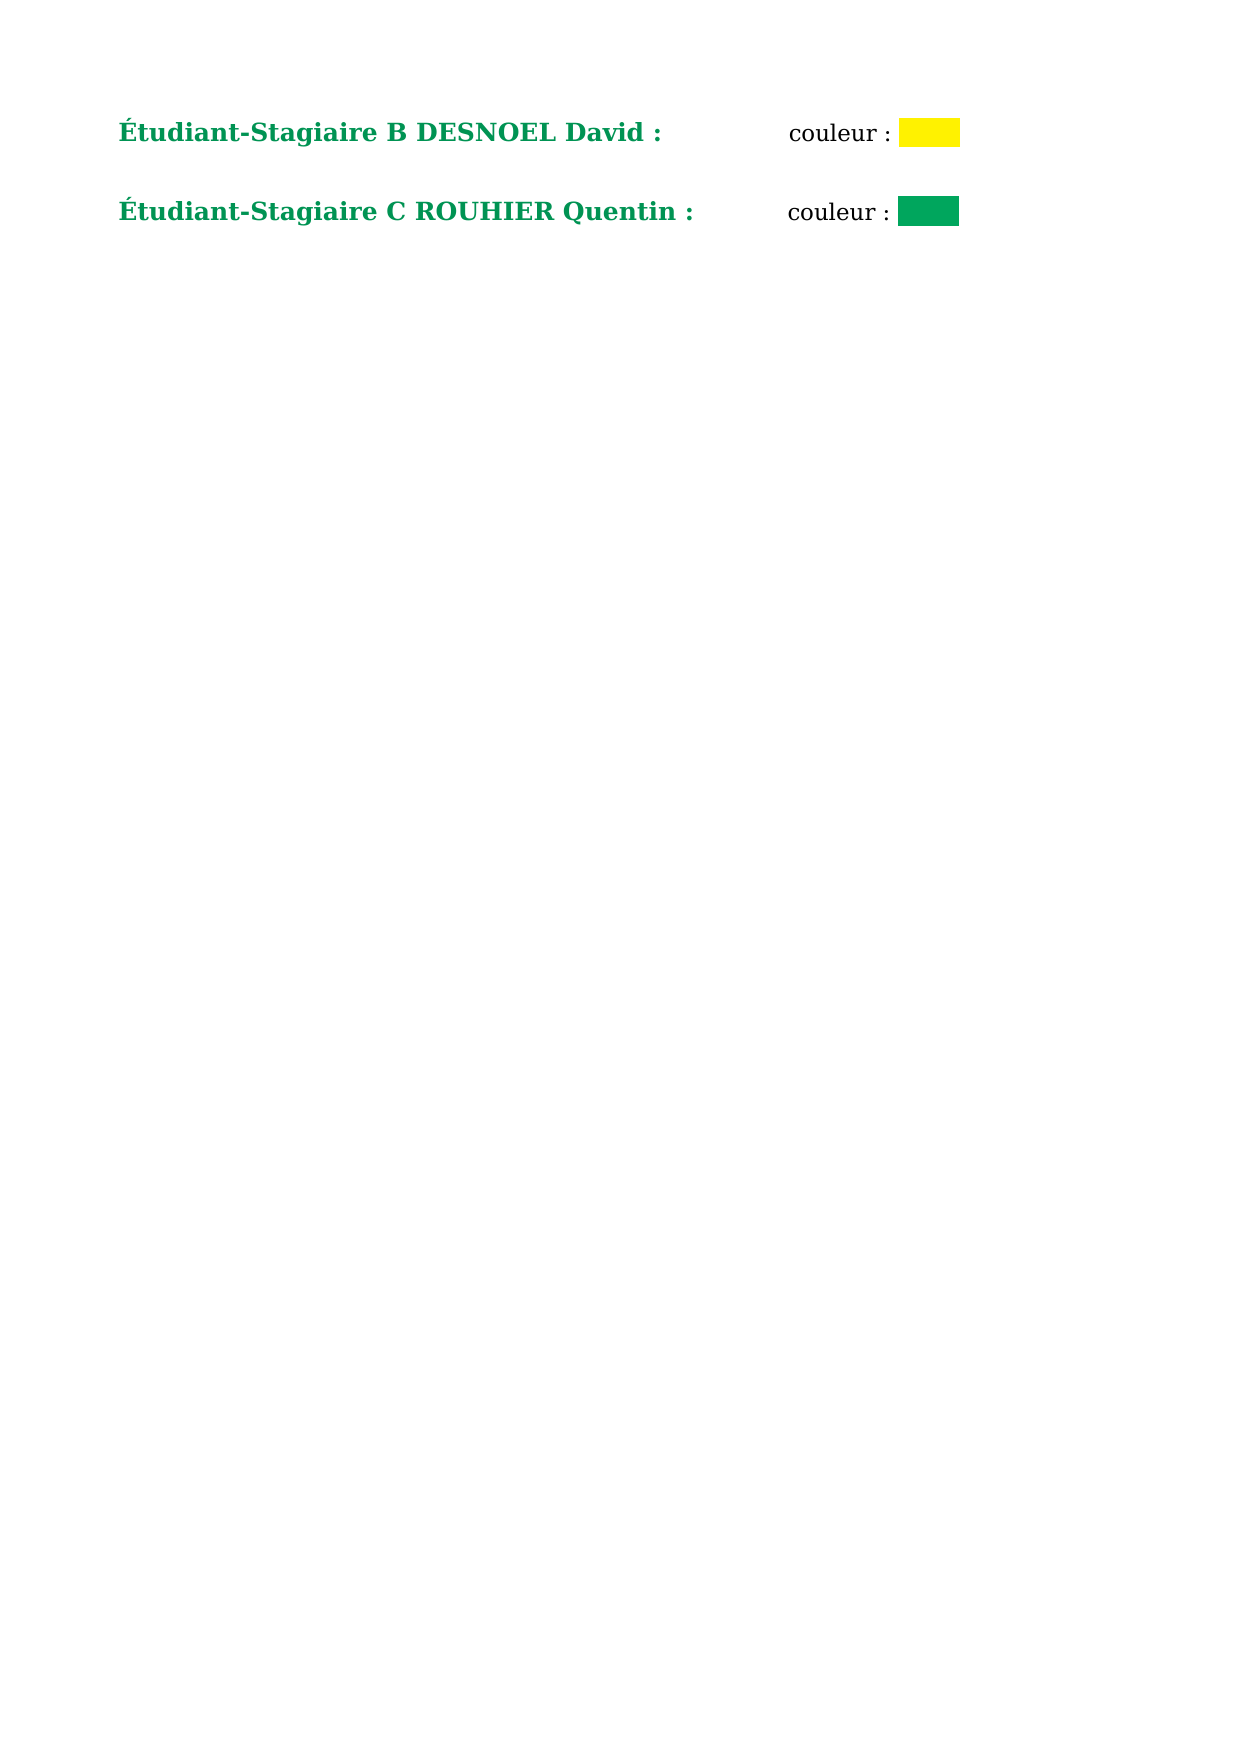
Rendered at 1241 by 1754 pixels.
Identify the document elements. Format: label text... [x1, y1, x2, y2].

text Étudiant-Stagiaire C ROUHIER Quentin : couleur : [118, 196, 1122, 226]
text Étudiant-Stagiaire B DESNOEL David : couleur : [118, 118, 1122, 147]
